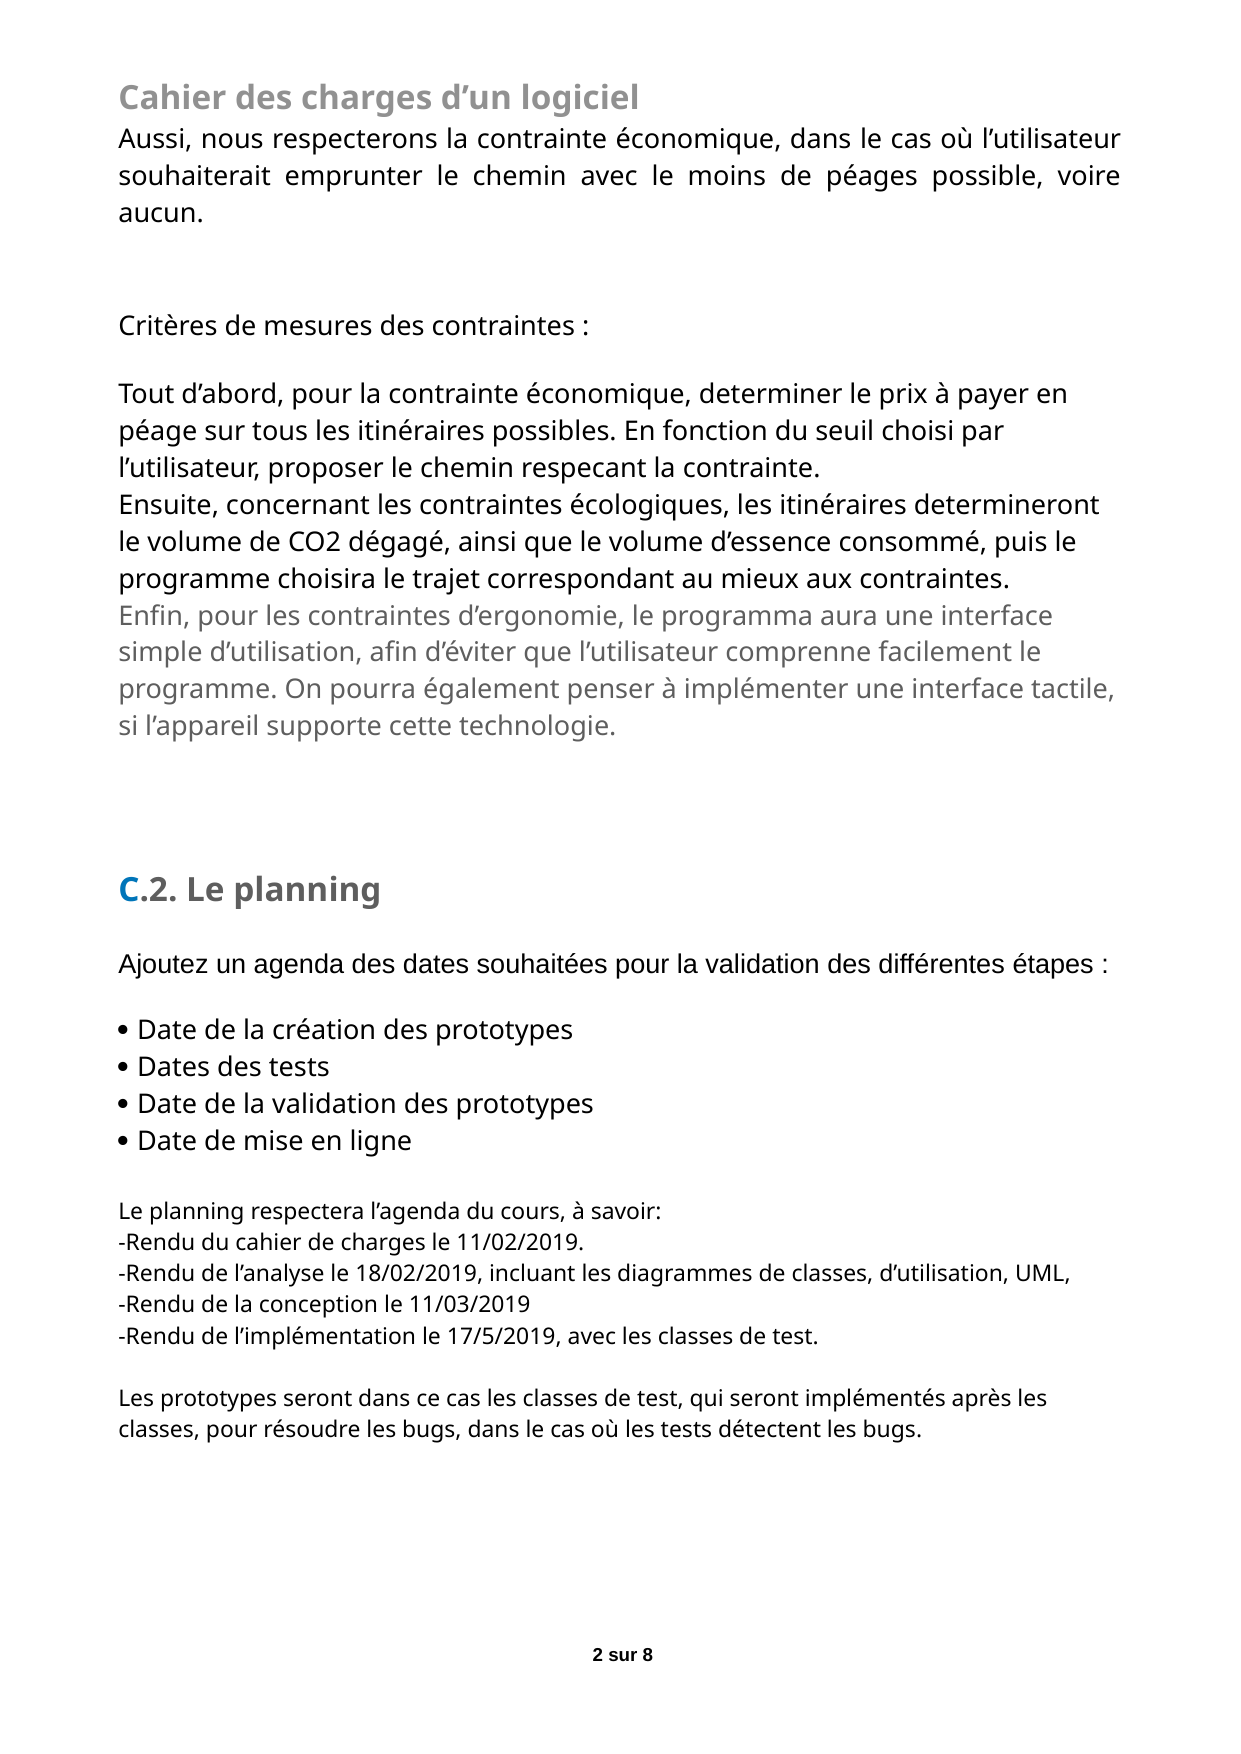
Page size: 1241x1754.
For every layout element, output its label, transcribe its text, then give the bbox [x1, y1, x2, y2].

list Date de la validation des prototypes [118, 1084, 1122, 1121]
list Date de mise en ligne [118, 1121, 1122, 1195]
text Enfin, pour les contraintes d’ergonomie, le programma aura une interface simple d’utilisation, afin d’éviter que l’utilisateur comprenne facilement le programme. On pourra également penser à implémenter une interface tactile, si l’appareil supporte cette technologie. [118, 596, 1122, 743]
text Ensuite, concernant les contraintes écologiques, les itinéraires determineront le volume de CO2 dégagé, ainsi que le volume d’essence consommé, puis le programme choisira le trajet correspondant au mieux aux contraintes. [118, 485, 1122, 596]
text Le planning respectera l’agenda du cours, à savoir: [118, 1195, 1122, 1226]
subtitle C.2. Le planning [118, 866, 1122, 911]
list Date de la création des prototypes [118, 1010, 1122, 1047]
text -Rendu de l’analyse le 18/02/2019, incluant les diagrammes de classes, d’utilisation, UML, [118, 1257, 1122, 1288]
text Ajoutez un agenda des dates souhaitées pour la validation des différentes étapes : [118, 948, 1122, 979]
text Critères de mesures des contraintes : [118, 307, 1122, 343]
text Aussi, nous respecterons la contrainte économique, dans le cas où l’utilisateur souhaiterait emprunter le chemin avec le moins de péages possible, voire aucun. [118, 119, 1122, 230]
list Dates des tests [118, 1047, 1122, 1084]
text -Rendu de la conception le 11/03/2019 [118, 1288, 1122, 1320]
text -Rendu de l’implémentation le 17/5/2019, avec les classes de test. [118, 1320, 1122, 1351]
text Les prototypes seront dans ce cas les classes de test, qui seront implémentés après les classes, pour résoudre les bugs, dans le cas où les tests détectent les bugs. [118, 1382, 1122, 1445]
text -Rendu du cahier de charges le 11/02/2019. [118, 1226, 1122, 1257]
text Tout d’abord, pour la contrainte économique, determiner le prix à payer en péage sur tous les itinéraires possibles. En fonction du seuil choisi par l’utilisateur, proposer le chemin respecant la contrainte. [118, 375, 1122, 485]
